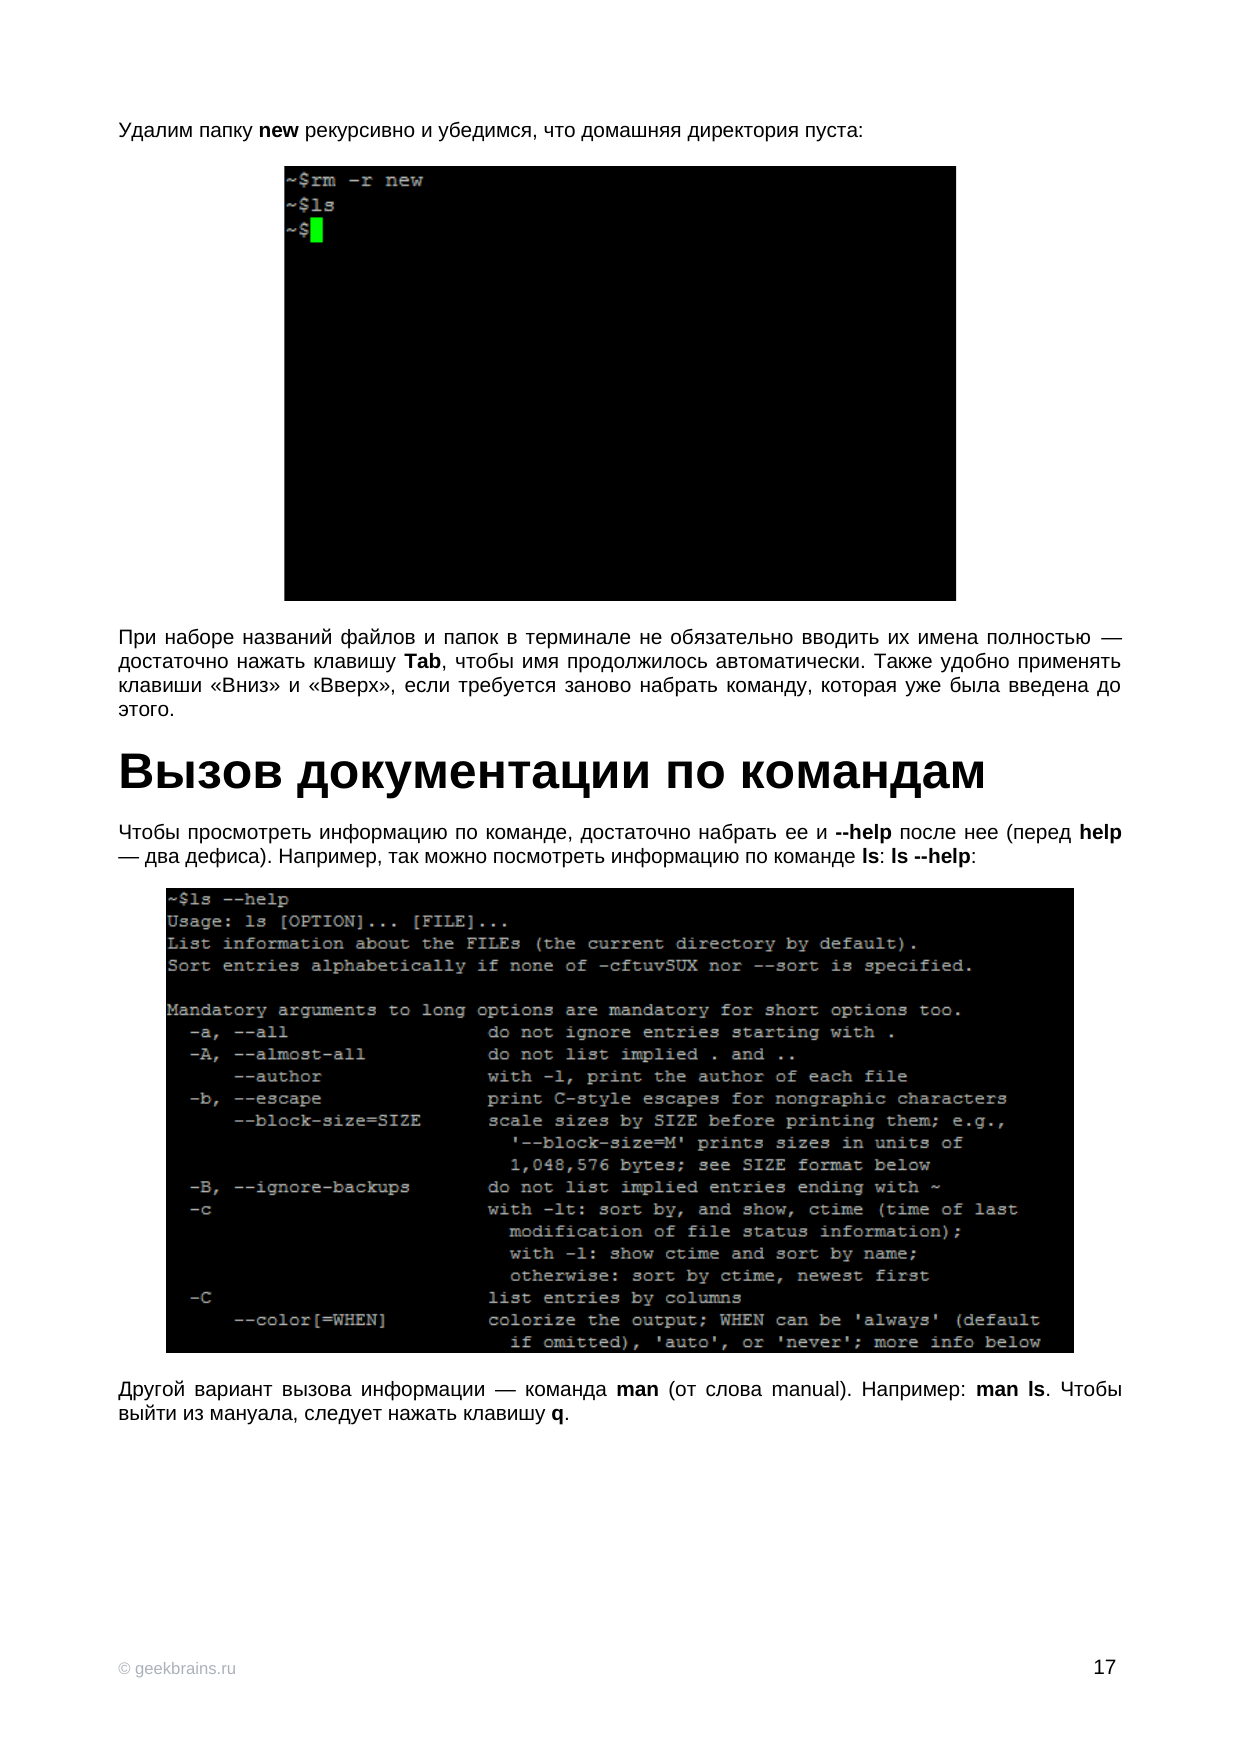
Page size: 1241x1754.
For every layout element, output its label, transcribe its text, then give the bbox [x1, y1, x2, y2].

text При наборе названий файлов и папок в терминале не обязательно вводить их имена полностью — достаточно нажать клавишу Tab, чтобы имя продолжилось автоматически. Также удобно применять клавиши «Вниз» и «Вверх», если требуется заново набрать команду, которая уже была введена до этого. [118, 625, 1122, 721]
picture [166, 888, 1074, 1353]
picture [284, 166, 957, 601]
text Другой вариант вызова информации — команда man (от слова manual). Например: man ls. Чтобы выйти из мануала, следует нажать клавишу q. [118, 1377, 1122, 1425]
subtitle Вызов документации по командам [118, 742, 1122, 799]
text Чтобы просмотреть информацию по команде, достаточно набрать ее и --help после нее (перед help — два дефиса). Например, так можно посмотреть информацию по команде ls: ls --help: [118, 820, 1122, 868]
text Удалим папку new рекурсивно и убедимся, что домашняя директория пуста: [118, 118, 1122, 142]
